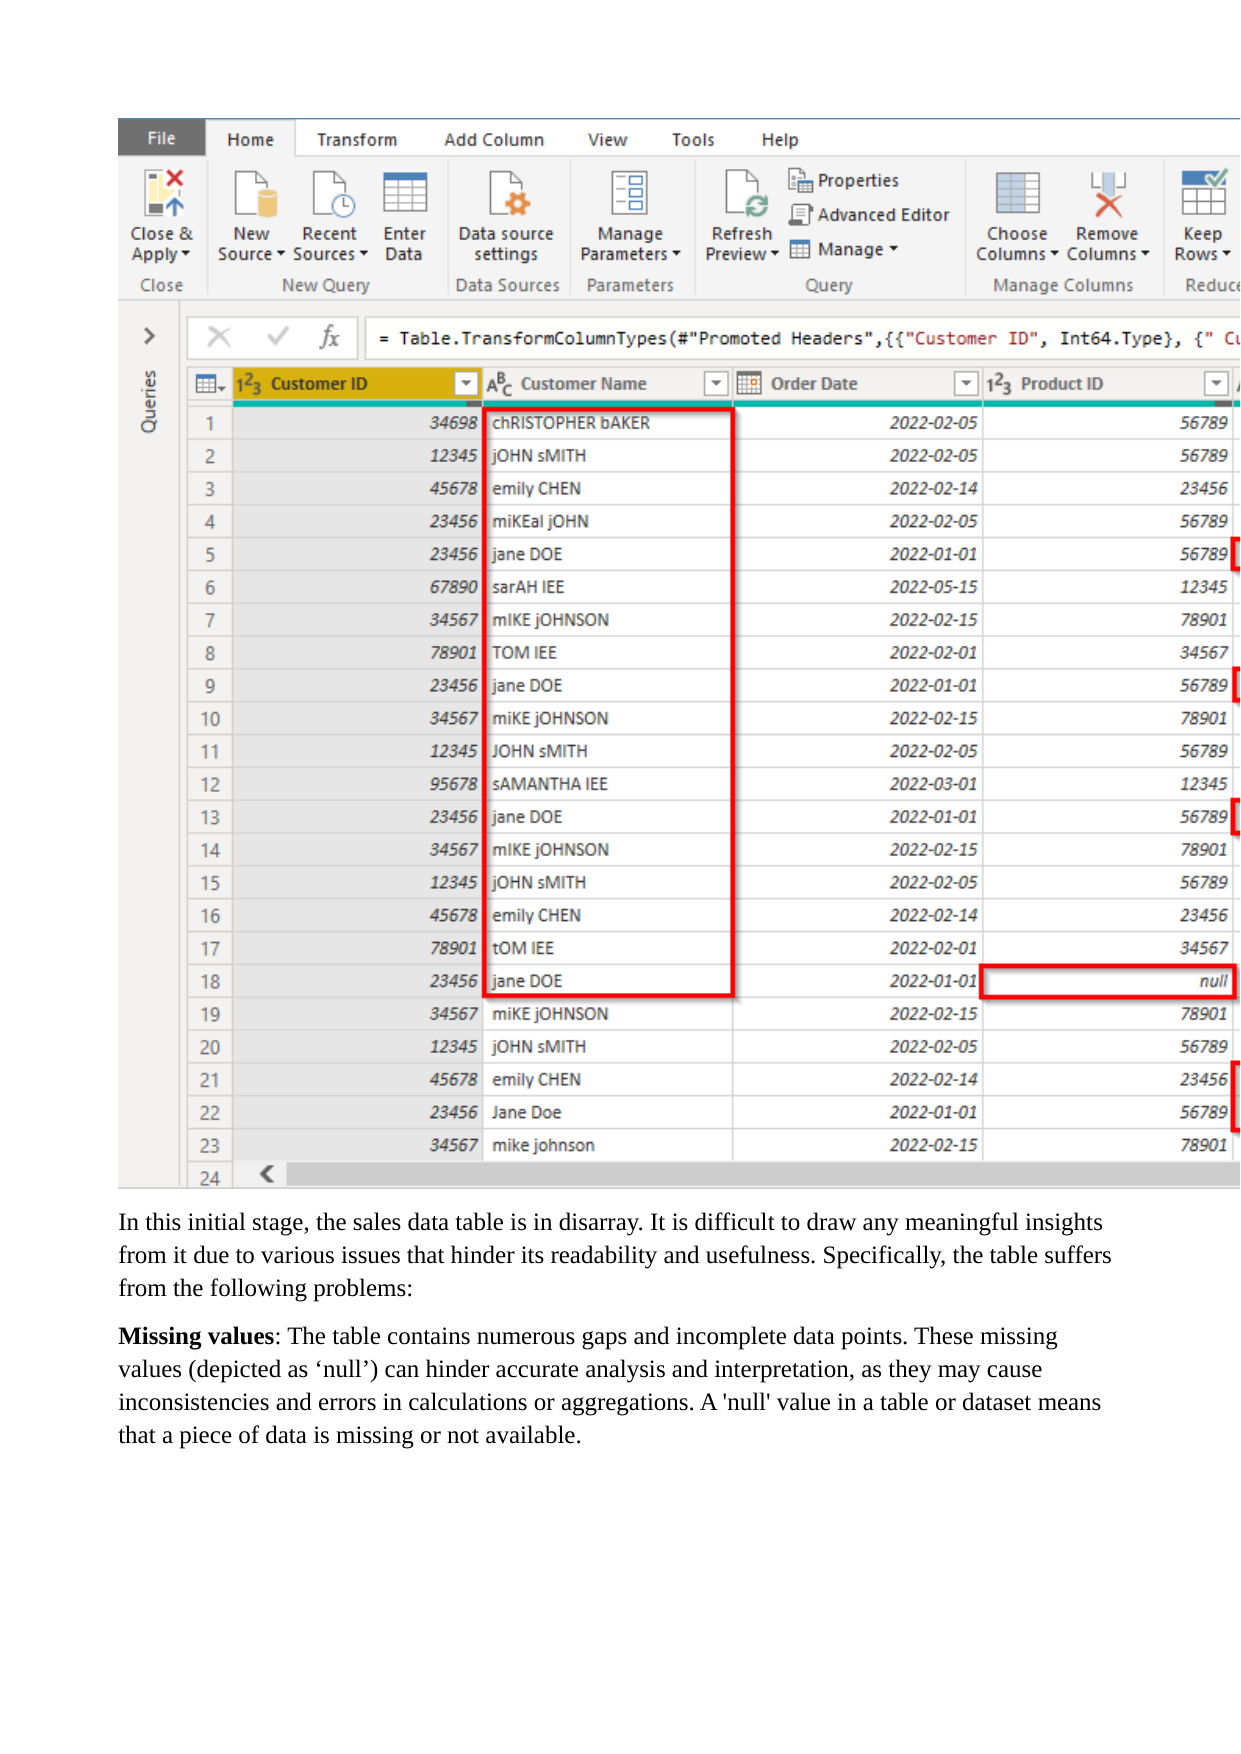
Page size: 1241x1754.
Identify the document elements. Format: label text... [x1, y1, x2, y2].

text Missing values: The table contains numerous gaps and incomplete data points. These missing values (depicted as ‘null’) can hinder accurate analysis and interpretation, as they may cause inconsistencies and errors in calculations or aggregations. A 'null' value in a table or dataset means that a piece of data is missing or not available. [118, 1321, 1122, 1449]
text In this initial stage, the sales data table is in disarray. It is difficult to draw any meaningful insights from it due to various issues that hinder its readability and usefulness. Specifically, the table suffers from the following problems: [118, 1207, 1122, 1302]
picture [118, 118, 1241, 1189]
